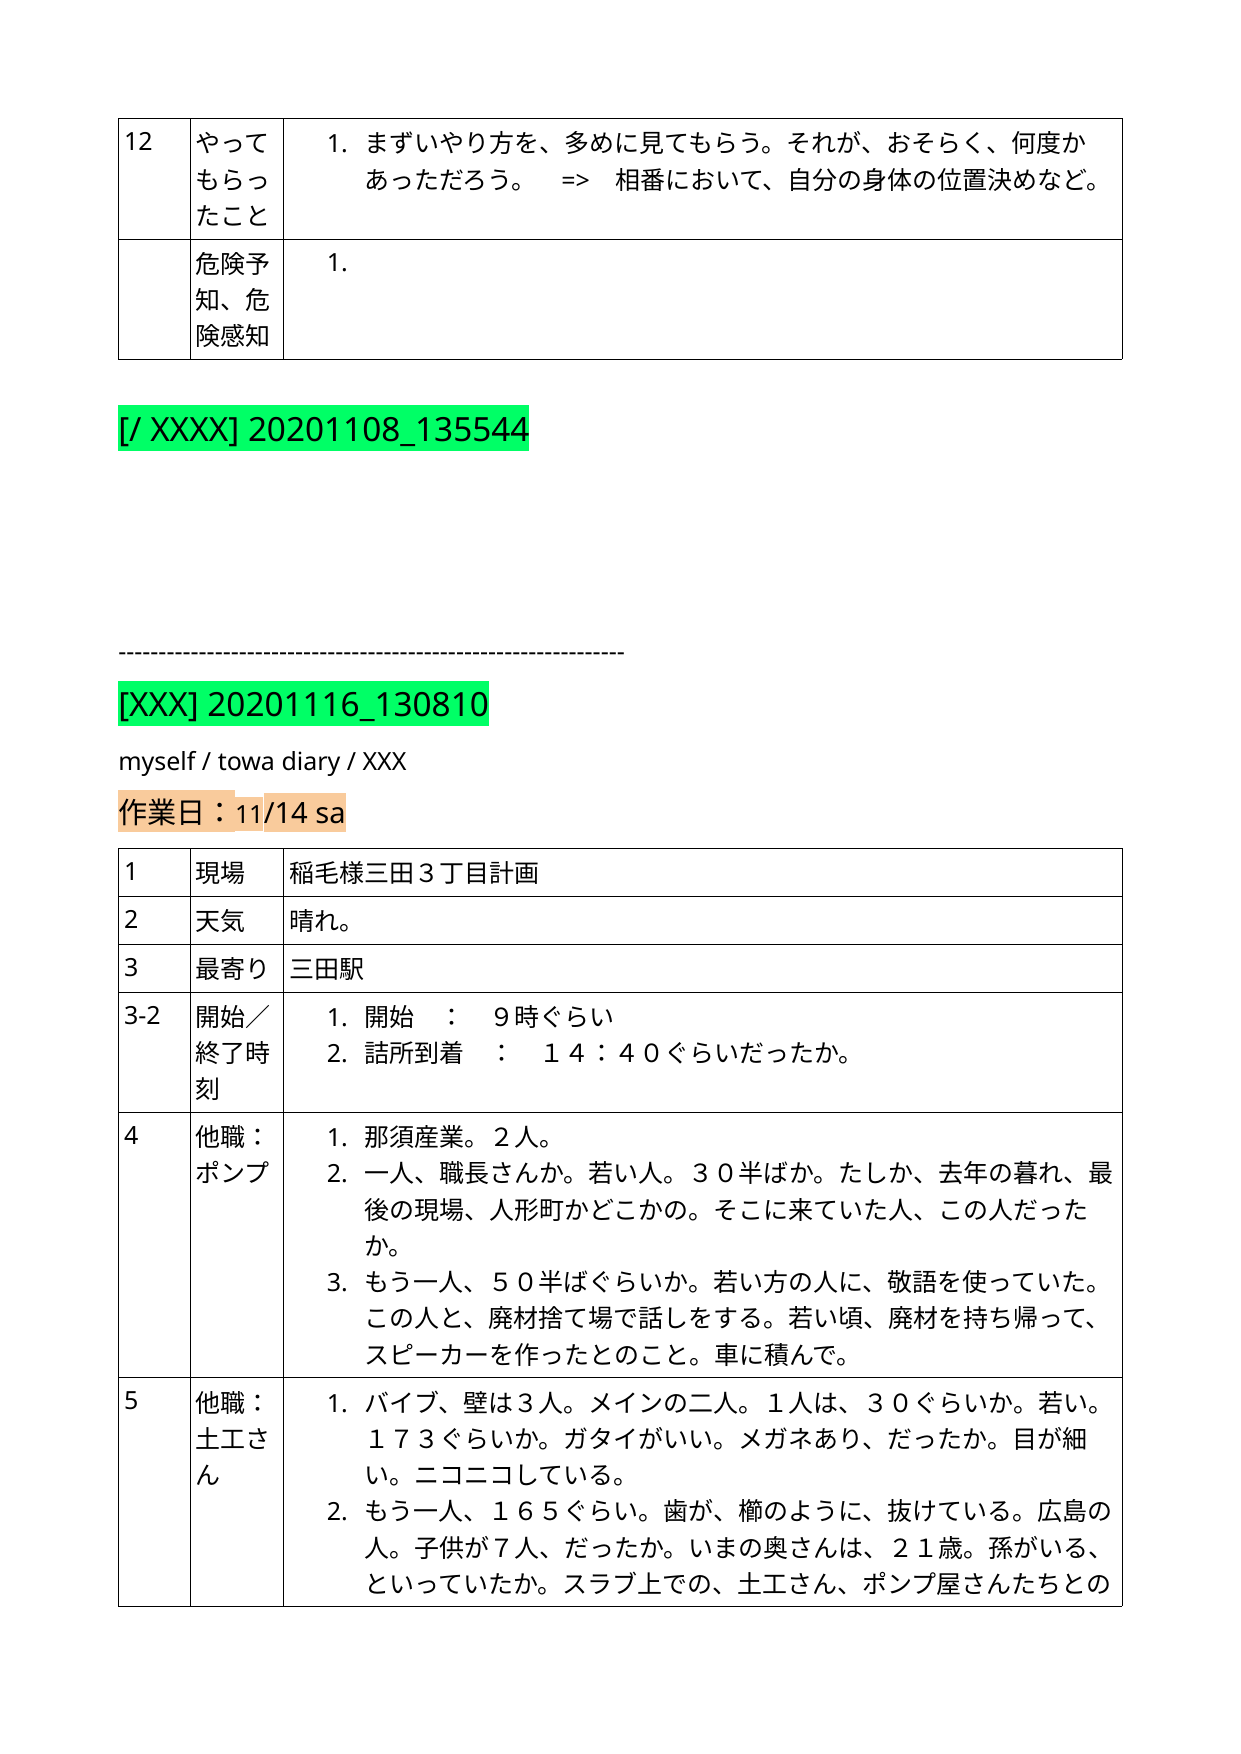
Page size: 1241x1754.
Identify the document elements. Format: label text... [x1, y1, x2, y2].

table_cell 晴れ。 [284, 897, 1122, 944]
text myself / towa diary / XXX [118, 743, 1122, 777]
table_header 稲毛様三田３丁目計画 [284, 849, 1122, 896]
text 作業日：11/14 sa [118, 790, 1122, 832]
table_cell 開始／終了時刻 [191, 993, 283, 1112]
table_cell 危険予知、危険感知 [191, 240, 283, 359]
table_header 現場 [191, 849, 283, 896]
text [/ XXXX] 20201108_135544 [118, 405, 1122, 451]
table_cell 4 [119, 1113, 190, 1377]
text --------------------------------------------------------------- [118, 633, 1122, 668]
table_cell 3-2 [119, 993, 190, 1112]
table_cell 2 [119, 897, 190, 944]
text [XXX] 20201116_130810 [118, 681, 1122, 726]
table_cell まずいやり方を、多めに見てもらう。それが、おそらく、何度かあっただろう。 => 相番において、自分の身体の位置決めなど。 [284, 119, 1122, 238]
table_cell 最寄り [191, 945, 283, 992]
table_cell 3 [119, 945, 190, 992]
table_cell 開始 ： ９時ぐらい 詰所到着 ： １４：４０ぐらいだったか。 [284, 993, 1122, 1112]
table_cell バイブ、壁は３人。メインの二人。１人は、３０ぐらいか。若い。１７３ぐらいか。ガタイがいい。メガネあり、だったか。目が細い。ニコニコしている。 もう一人、１６５ぐらい。歯が、櫛のように、抜けている。広島の人。子供が７人、だったか。いまの奥さんは、２１歳。孫がいる、といっていたか。スラブ上での、土工さん、ポンプ屋さんたちとの [284, 1378, 1122, 1606]
table_cell やってもらったこと [191, 119, 283, 238]
table_cell 三田駅 [284, 945, 1122, 992]
table_cell 他職：ポンプ [191, 1113, 283, 1377]
table_cell 天気 [191, 897, 283, 944]
table_cell 那須産業。２人。 一人、職長さんか。若い人。３０半ばか。たしか、去年の暮れ、最後の現場、人形町かどこかの。そこに来ていた人、この人だったか。 もう一人、５０半ばぐらいか。若い方の人に、敬語を使っていた。この人と、廃材捨て場で話しをする。若い頃、廃材を持ち帰って、スピーカーを作ったとのこと。車に積んで。 [284, 1113, 1122, 1377]
table_cell [119, 240, 190, 359]
table_cell 5 [119, 1378, 190, 1606]
table_cell [284, 240, 1122, 359]
table_cell 他職：土工さん [191, 1378, 283, 1606]
table_cell 12 [119, 119, 190, 238]
table_header 1 [119, 849, 190, 896]
